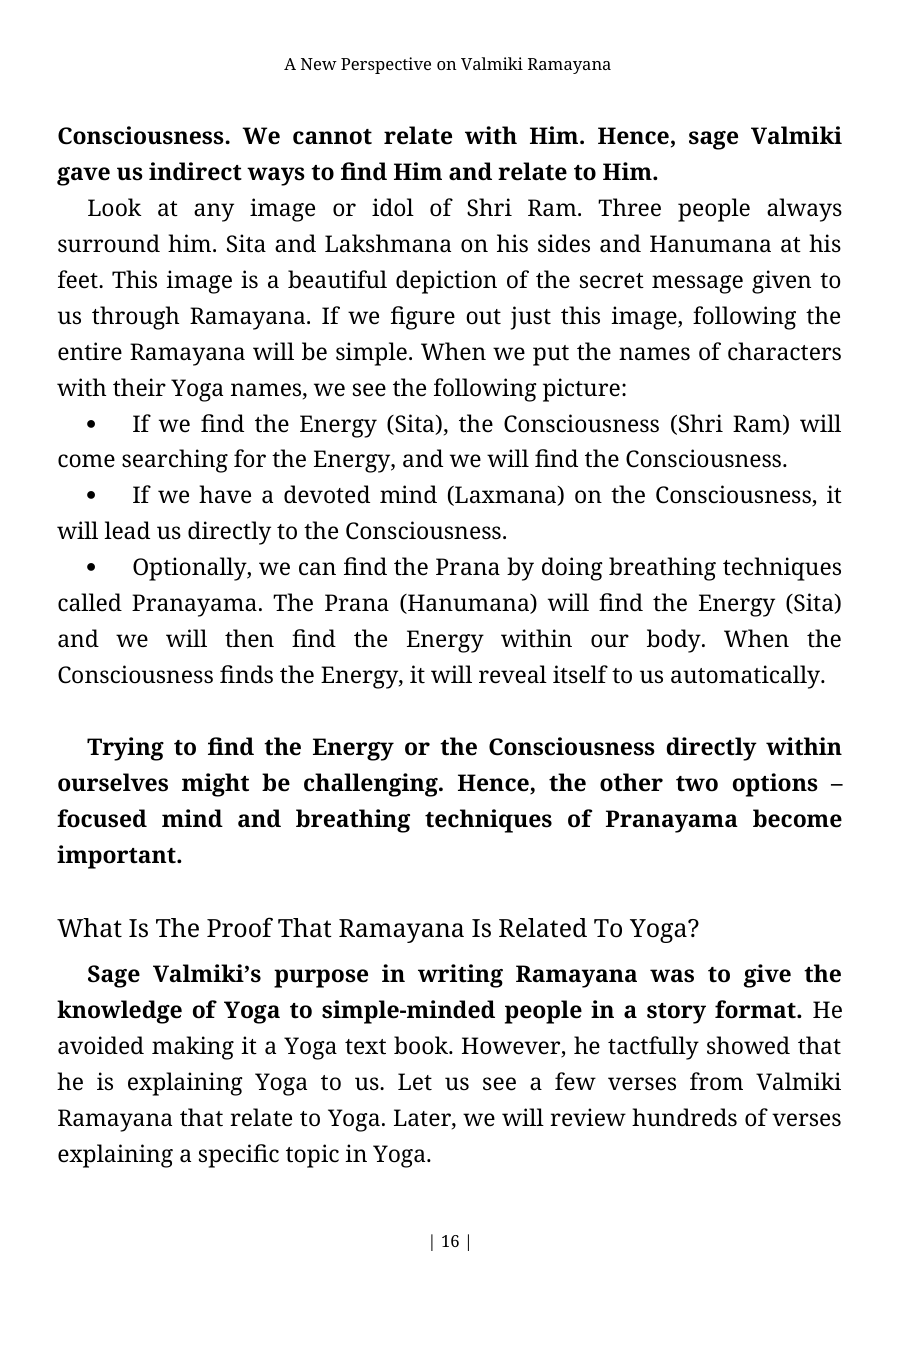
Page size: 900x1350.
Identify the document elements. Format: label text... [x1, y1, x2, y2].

list If we have a devoted mind (Laxmana) on the Consciousness, it will lead us directly to the Consciousness. [57, 479, 843, 547]
list Optionally, we can find the Prana by doing breathing techniques called Pranayama. The Prana (Hanumana) will find the Energy (Sita) and we will then find the Energy within our body. When the Consciousness finds the Energy, it will reveal itself to us automatically. [57, 551, 843, 690]
subtitle What Is The Proof That Ramayana Is Related To Yoga? [57, 911, 843, 945]
text Consciousness. We cannot relate with Him. Hence, sage Valmiki gave us indirect ways to find Him and relate to Him. [57, 120, 843, 187]
text Sage Valmiki’s purpose in writing Ramayana was to give the knowledge of Yoga to simple-minded people in a story format. He avoided making it a Yoga text book. However, he tactfully showed that he is explaining Yoga to us. Let us see a few verses from Valmiki Ramayana that relate to Yoga. Later, we will review hundreds of verses explaining a specific topic in Yoga. [57, 958, 843, 1169]
text Trying to find the Energy or the Consciousness directly within ourselves might be challenging. Hence, the other two options – focused mind and breathing techniques of Pranayama become important. [57, 731, 843, 870]
list If we find the Energy (Sita), the Consciousness (Shri Ram) will come searching for the Energy, and we will find the Consciousness. [57, 407, 843, 475]
text Look at any image or idol of Shri Ram. Three people always surround him. Sita and Lakshmana on his sides and Hanumana at his feet. This image is a beautiful depiction of the secret message given to us through Ramayana. If we figure out just this image, following the entire Ramayana will be simple. When we put the names of characters with their Yoga names, we see the following picture: [57, 192, 843, 403]
